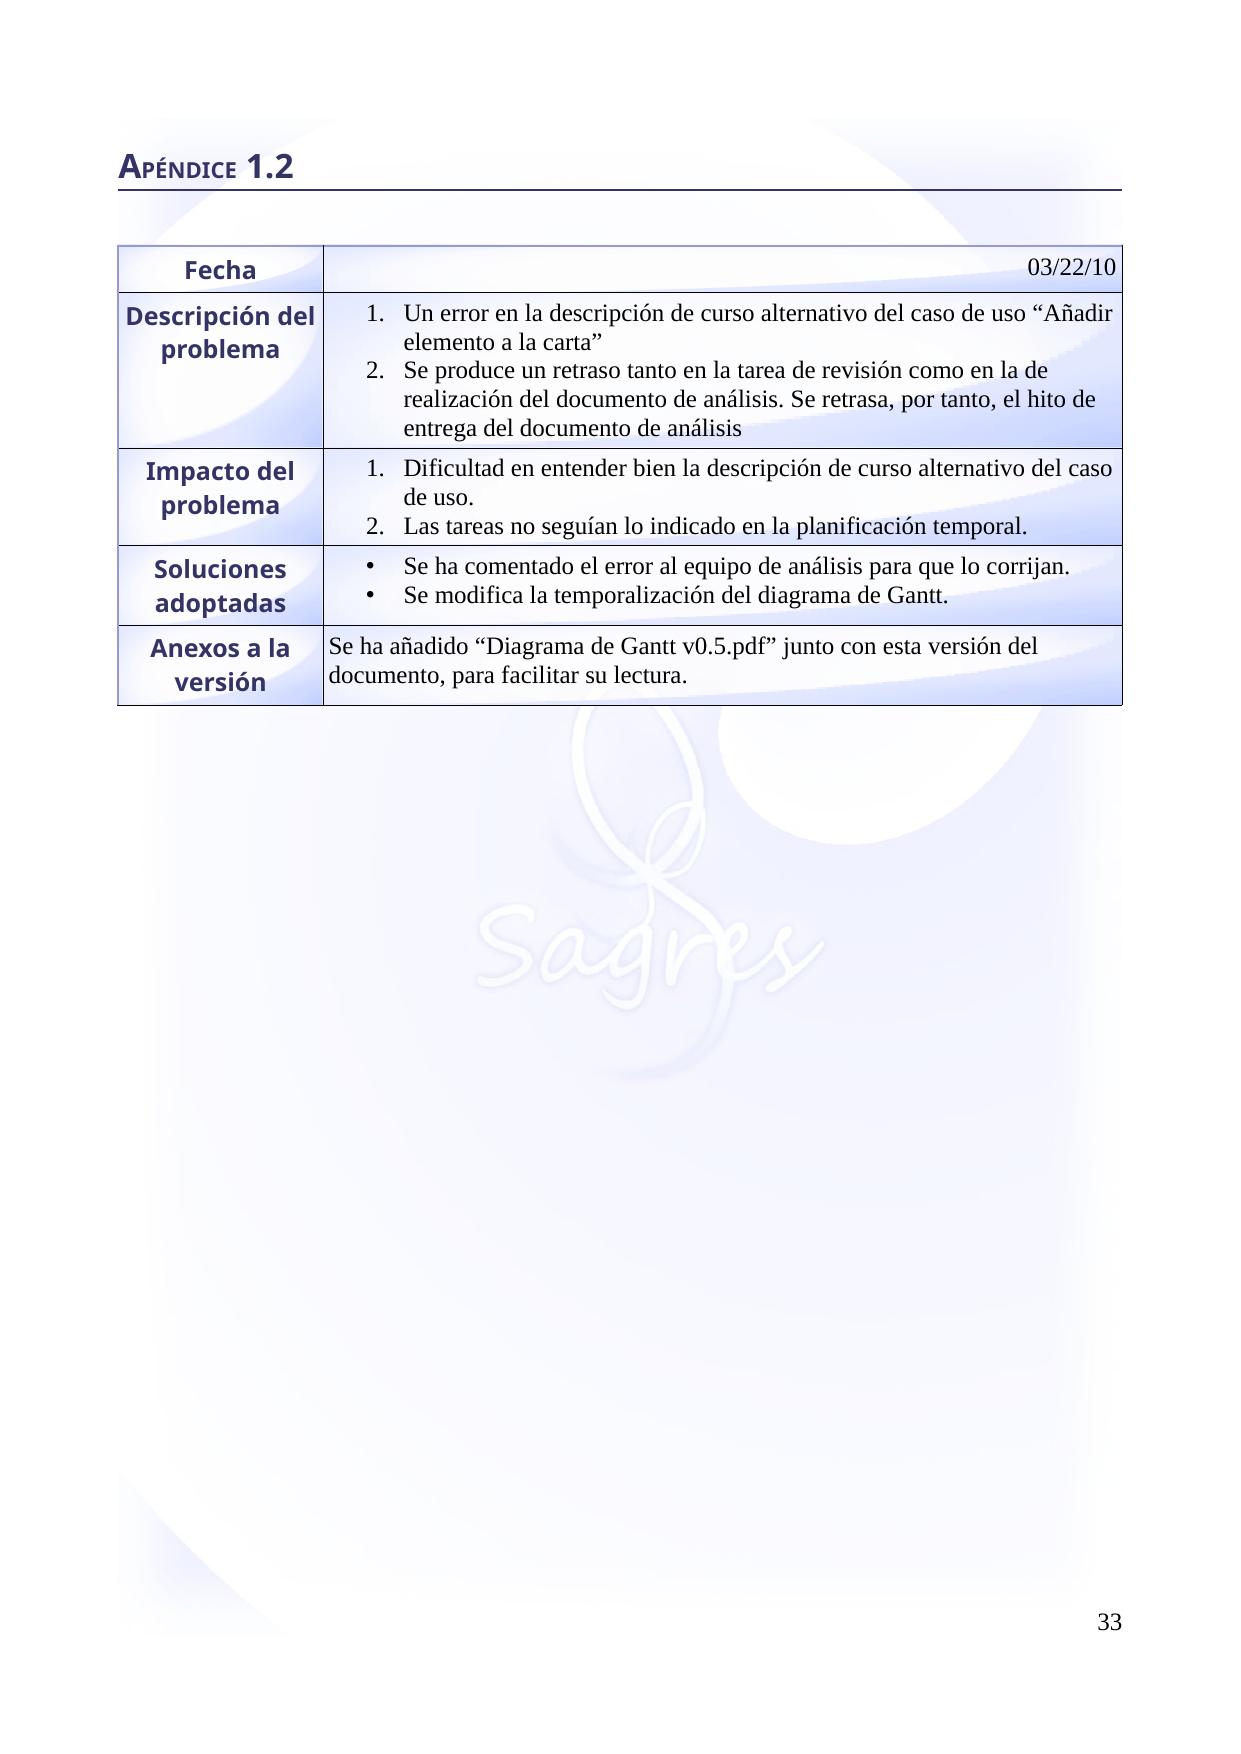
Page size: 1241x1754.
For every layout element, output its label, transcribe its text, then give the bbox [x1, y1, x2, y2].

table_cell Dificultad en entender bien la descripción de curso alternativo del caso de uso. Las tareas no seguían lo indicado en la planificación temporal. [324, 449, 1122, 545]
picture [118, 191, 1122, 245]
table_header 22/03/10 [324, 247, 1122, 292]
table_cell Impacto del problema [119, 449, 323, 545]
table_cell Soluciones adoptadas [119, 546, 323, 625]
table_cell Se ha comentado el error al equipo de análisis para que lo corrijan. Se modifica la temporalización del diagrama de Gantt. [324, 546, 1122, 625]
picture [118, 118, 1122, 143]
picture [118, 706, 1122, 1636]
table_cell Descripción del problema [119, 293, 323, 448]
table_cell Se ha añadido “Diagrama de Gantt v0.5.pdf” junto con esta versión del documento, para facilitar su lectura. [324, 626, 1122, 705]
table_header Fecha [119, 247, 323, 292]
subtitle Apéndice 1.2 [118, 143, 1122, 189]
table_cell Anexos a la versión [119, 626, 323, 705]
table_cell Un error en la descripción de curso alternativo del caso de uso “Añadir elemento a la carta” Se produce un retraso tanto en la tarea de revisión como en la de realización del documento de análisis. Se retrasa, por tanto, el hito de entrega del documento de análisis [324, 293, 1122, 448]
